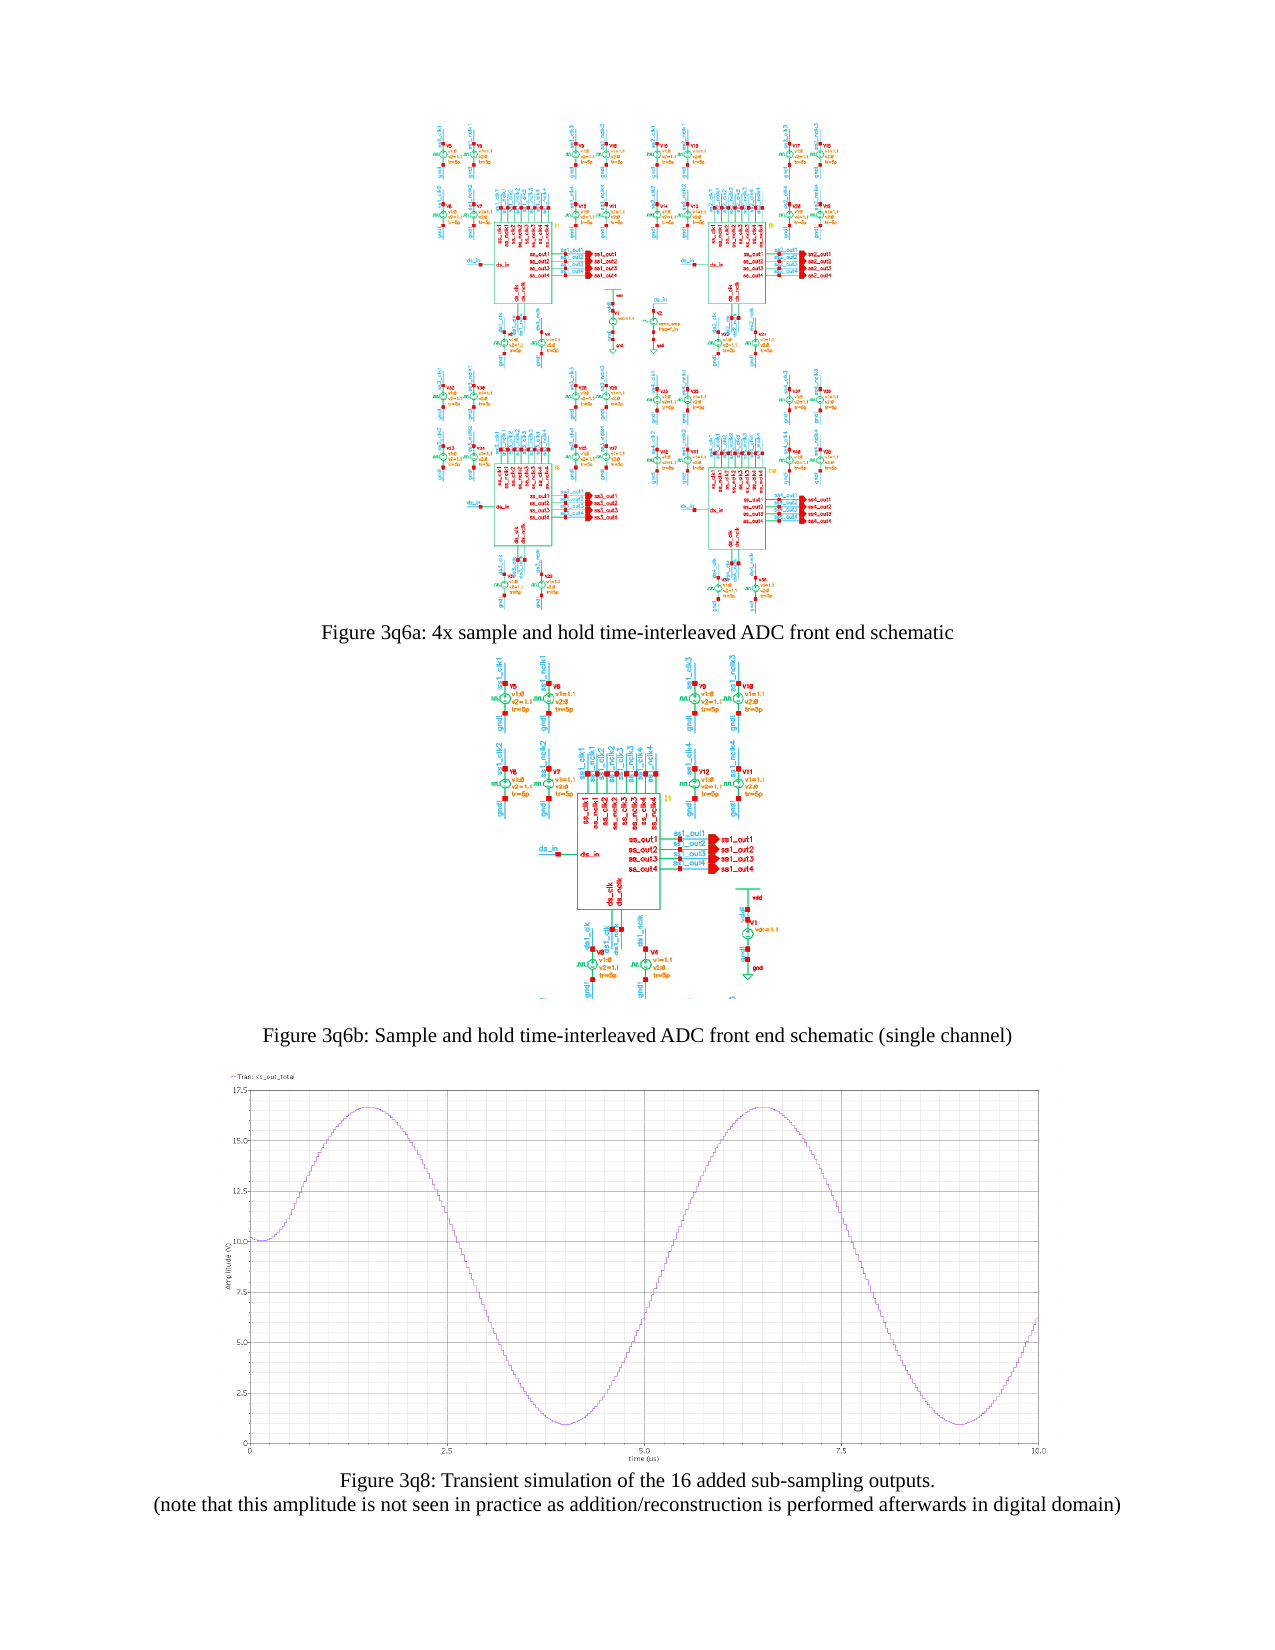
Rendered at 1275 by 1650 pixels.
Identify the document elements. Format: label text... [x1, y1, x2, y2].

text (note that this amplitude is not seen in practice as addition/reconstruction is performed afterwards in digital domain) [118, 1492, 1157, 1516]
picture [430, 118, 845, 621]
text Figure 3q6a: 4x sample and hold time-interleaved ADC front end schematic [118, 118, 1157, 644]
text Figure 3q6b: Sample and hold time-interleaved ADC front end schematic (single channel) [118, 1023, 1157, 1047]
text Figure 3q8: Transient simulation of the 16 added sub-sampling outputs. [118, 1047, 1157, 1492]
picture [491, 644, 784, 999]
picture [219, 1054, 1060, 1468]
